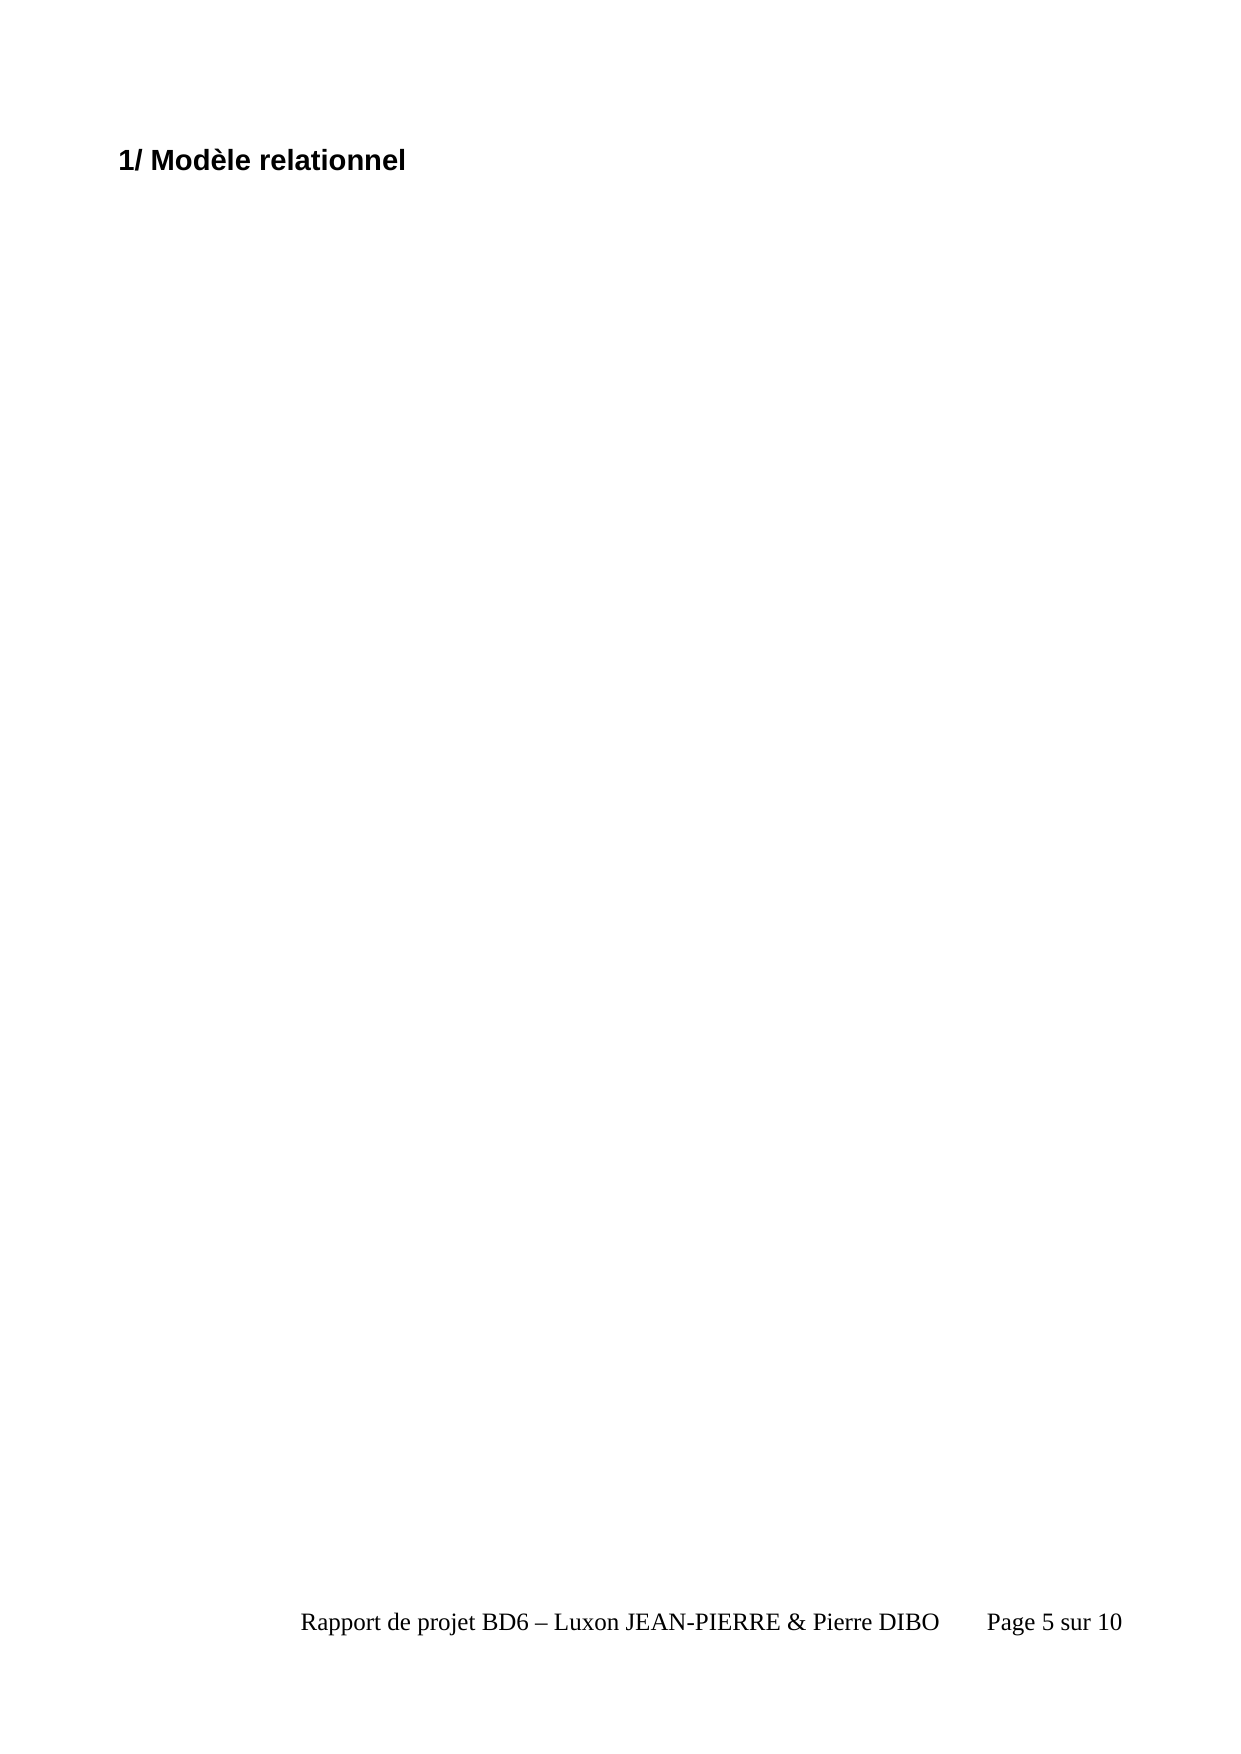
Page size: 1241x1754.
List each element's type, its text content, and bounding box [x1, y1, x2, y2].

subtitle 1/ Modèle relationnel [118, 143, 1122, 177]
